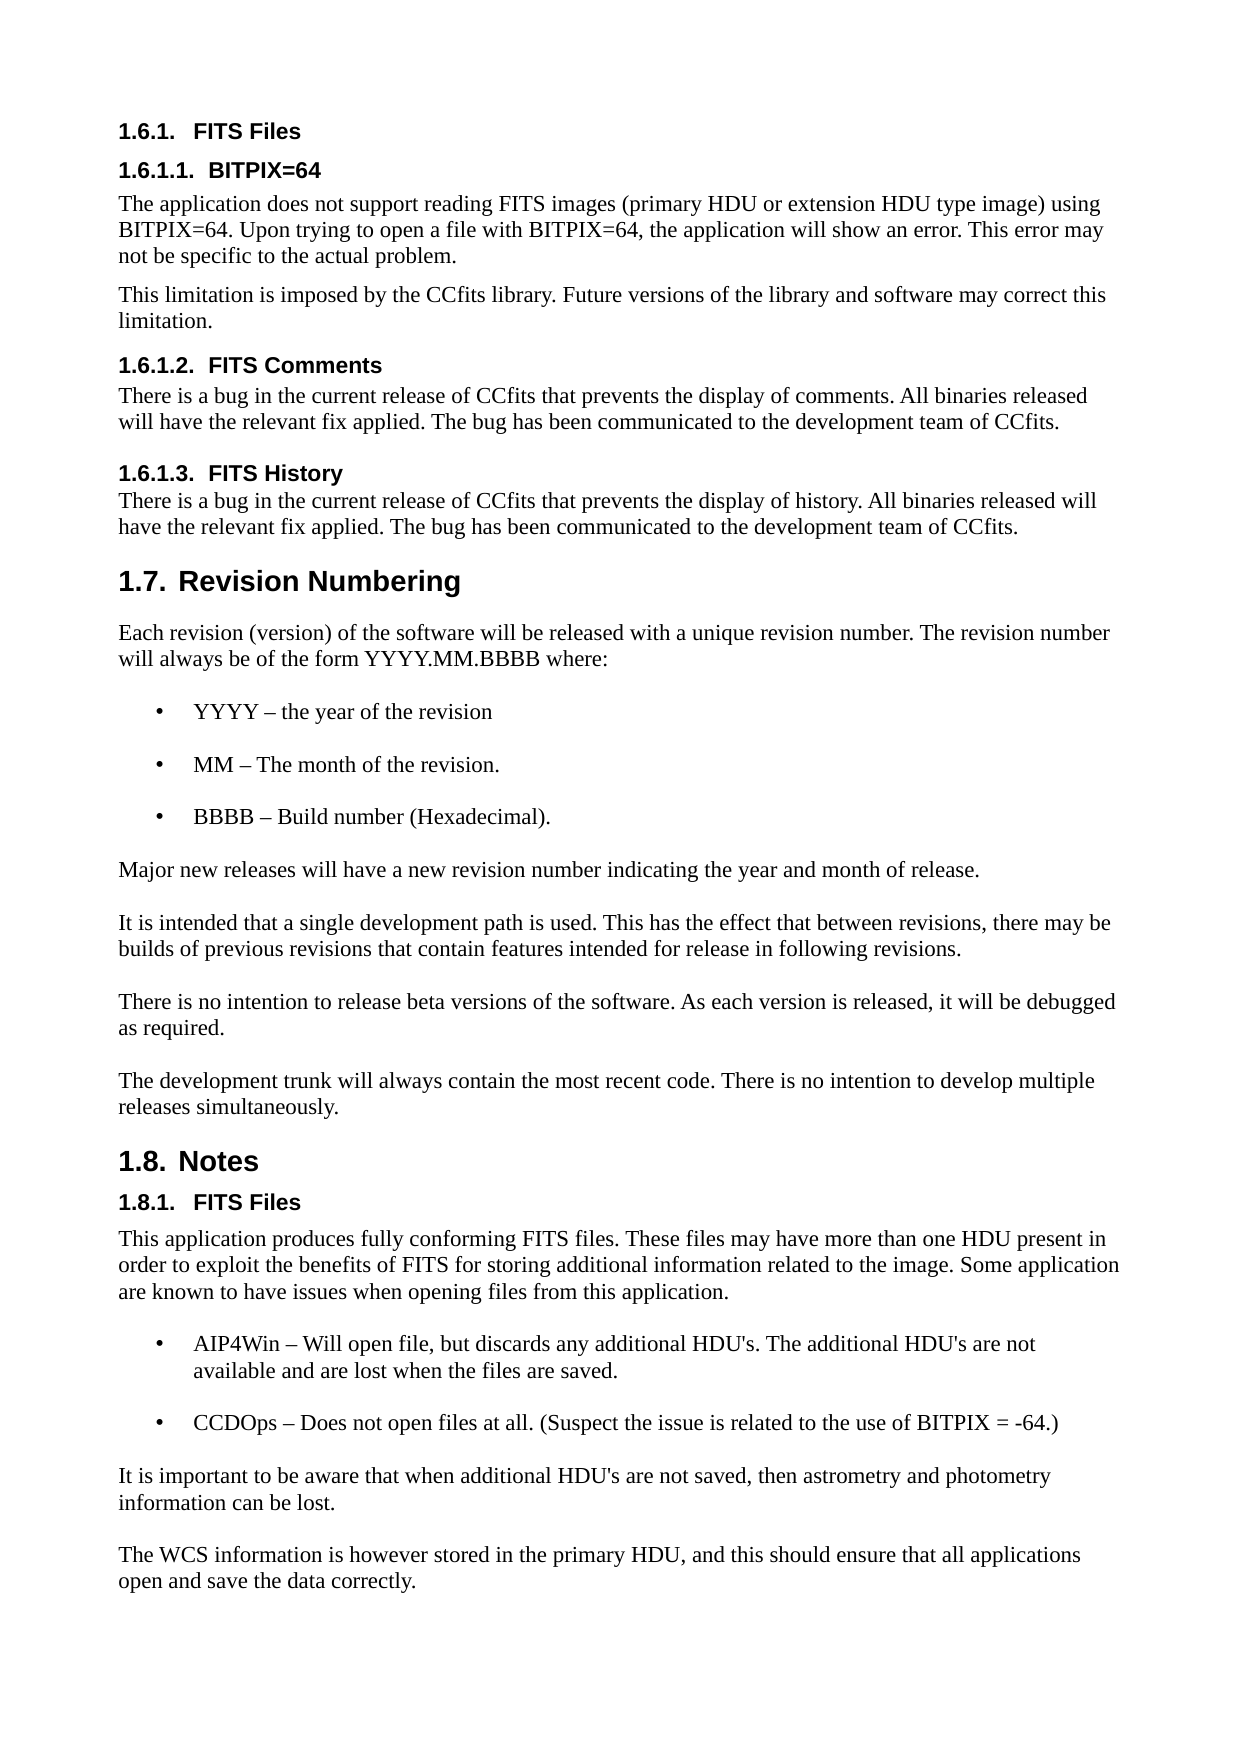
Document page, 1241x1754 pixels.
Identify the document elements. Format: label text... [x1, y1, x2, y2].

list MM – The month of the revision. [156, 737, 1122, 777]
text It is intended that a single development path is used. This has the effect that between revisions, there may be builds of previous revisions that contain features intended for release in following revisions. [118, 895, 1122, 961]
text The development trunk will always contain the most recent code. There is no intention to develop multiple releases simultaneously. [118, 1053, 1122, 1119]
text There is a bug in the current release of CCfits that prevents the display of history. All binaries released will have the relevant fix applied. The bug has been communicated to the development team of CCfits. [118, 486, 1122, 540]
subtitle Revision Numbering [118, 564, 1122, 598]
subtitle FITS History [118, 460, 1122, 486]
list YYYY – the year of the revision [156, 684, 1122, 724]
text The application does not support reading FITS images (primary HDU or extension HDU type image) using BITPIX=64. Upon trying to open a file with BITPIX=64, the application will show an error. This error may not be specific to the actual problem. [118, 190, 1122, 269]
text Each revision (version) of the software will be released with a unique revision number. The revision number will always be of the form YYYY.MM.BBBB where: [118, 609, 1122, 672]
text It is important to be aware that when additional HDU's are not saved, then astrometry and photometry information can be lost. [118, 1448, 1122, 1515]
subtitle FITS Files [118, 118, 1122, 144]
list BBBB – Build number (Hexadecimal). [156, 789, 1122, 830]
list AIP4Win – Will open file, but discards any additional HDU's. The additional HDU's are not available and are lost when the files are saved. [156, 1317, 1122, 1383]
subtitle FITS Files [118, 1189, 1122, 1216]
text This application produces fully conforming FITS files. These files may have more than one HDU present in order to exploit the benefits of FITS for storing additional information related to the image. Some application are known to have issues when opening files from this application. [118, 1216, 1122, 1304]
text The WCS information is however stored in the primary HDU, and this should ensure that all applications open and save the data correctly. [118, 1527, 1122, 1594]
subtitle Notes [118, 1144, 1122, 1177]
text There is no intention to release beta versions of the software. As each version is released, it will be debugged as required. [118, 974, 1122, 1041]
text There is a bug in the current release of CCfits that prevents the display of comments. All binaries released will have the relevant fix applied. The bug has been communicated to the development team of CCfits. [118, 379, 1122, 434]
subtitle FITS Comments [118, 352, 1122, 379]
text This limitation is imposed by the CCfits library. Future versions of the library and software may correct this limitation. [118, 281, 1122, 333]
text Major new releases will have a new revision number indicating the year and month of release. [118, 842, 1122, 882]
list CCDOps – Does not open files at all. (Suspect the issue is related to the use of BITPIX = -64.) [156, 1395, 1122, 1436]
subtitle BITPIX=64 [118, 157, 1122, 184]
